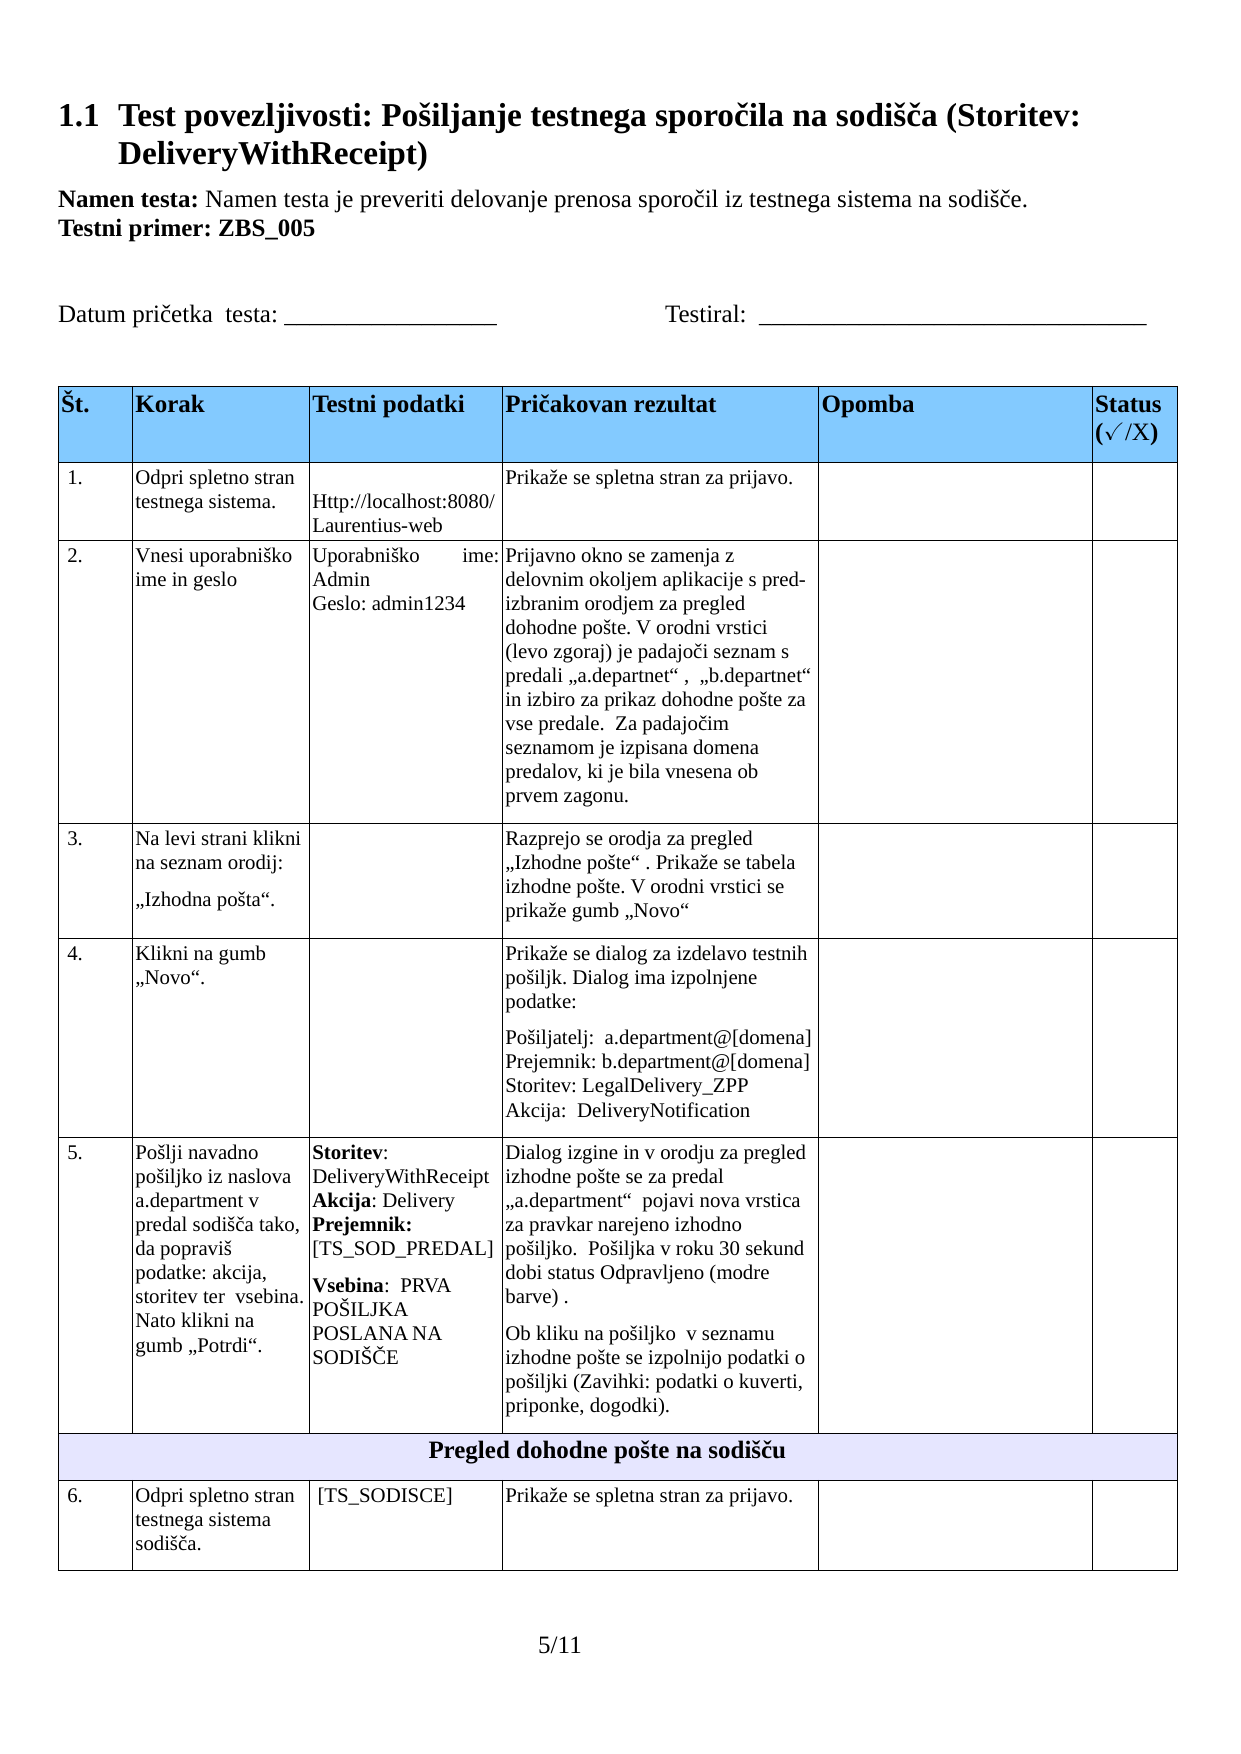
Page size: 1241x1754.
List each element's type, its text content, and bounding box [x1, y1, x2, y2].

table_cell Vnesi uporabniško ime in geslo [133, 541, 309, 823]
table_header Testni podatki [310, 387, 502, 462]
table_cell Dialog izgine in v orodju za pregled izhodne pošte se za predal „a.department“ pojavi nova vrstica za pravkar narejeno izhodno pošiljko. Pošiljka v roku 30 sekund dobi status Odpravljeno (modre barve) . Ob kliku na pošiljko v seznamu izhodne pošte se izpolnijo podatki o pošiljki (Zavihki: podatki o kuverti, priponke, dogodki). [503, 1138, 818, 1433]
table_cell [819, 824, 1092, 938]
table_cell [819, 463, 1092, 540]
table_cell [1093, 1481, 1177, 1570]
text Namen testa: Namen testa je preveriti delovanje prenosa sporočil iz testnega sistema na sodišče. [58, 184, 1177, 213]
text Testni primer: ZBS_005 [58, 213, 1177, 242]
table_cell Storitev: DeliveryWithReceipt Akcija: Delivery Prejemnik: [TS_SOD_PREDAL] Vsebina: PRVA POŠILJKA POSLANA NA SODIŠČE [310, 1138, 502, 1433]
table_header Korak [133, 387, 309, 462]
table_cell [59, 1481, 132, 1570]
table_header Pričakovan rezultat [503, 387, 818, 462]
table_cell Pregled dohodne pošte na sodišču [59, 1434, 1177, 1480]
table_cell Odpri spletno stran testnega sistema. [133, 463, 309, 540]
table_cell [819, 939, 1092, 1137]
table_header Št. [59, 387, 132, 462]
table_cell [59, 463, 132, 540]
table_cell [1093, 939, 1177, 1137]
table_cell [310, 824, 502, 938]
table_cell [819, 1481, 1092, 1570]
table_cell [819, 541, 1092, 823]
table_cell [1093, 463, 1177, 540]
table_cell Prijavno okno se zamenja z delovnim okoljem aplikacije s pred-izbranim orodjem za pregled dohodne pošte. V orodni vrstici (levo zgoraj) je padajoči seznam s predali „a.departnet“ , „b.departnet“ in izbiro za prikaz dohodne pošte za vse predale. Za padajočim seznamom je izpisana domena predalov, ki je bila vnesena ob prvem zagonu. [503, 541, 818, 823]
subtitle Test povezljivosti: Pošiljanje testnega sporočila na sodišča (Storitev: DeliveryWithReceipt) [58, 95, 1177, 172]
table_cell [TS_SODISCE] [310, 1481, 502, 1570]
table_cell [59, 824, 132, 938]
table_cell [1093, 541, 1177, 823]
table_cell Klikni na gumb „Novo“. [133, 939, 309, 1137]
table_cell Prikaže se dialog za izdelavo testnih pošiljk. Dialog ima izpolnjene podatke: Pošiljatelj: a.department@[domena] Prejemnik: b.department@[domena] Storitev: LegalDelivery_ZPP Akcija: DeliveryNotification [503, 939, 818, 1137]
table_cell [59, 939, 132, 1137]
table_cell [59, 1138, 132, 1433]
table_header Opomba [819, 387, 1092, 462]
table_cell [1093, 824, 1177, 938]
table_cell Na levi strani klikni na seznam orodij: „Izhodna pošta“. [133, 824, 309, 938]
table_cell [59, 541, 132, 823]
table_cell [819, 1138, 1092, 1433]
table_cell [1093, 1138, 1177, 1433]
table_cell Prikaže se spletna stran za prijavo. [503, 463, 818, 540]
table_cell Odpri spletno stran testnega sistema sodišča. [133, 1481, 309, 1570]
table_cell Uporabniško ime: Admin Geslo: admin1234 [310, 541, 502, 823]
table_cell [310, 939, 502, 1137]
table_cell Pošlji navadno pošiljko iz naslova a.department v predal sodišča tako, da popraviš podatke: akcija, storitev ter vsebina. Nato klikni na gumb „Potrdi“. [133, 1138, 309, 1433]
table_cell Prikaže se spletna stran za prijavo. [503, 1481, 818, 1570]
table_header Status (✓/X) [1093, 387, 1177, 462]
text Datum pričetka testa: _________________ Testiral: _______________________________ [58, 299, 1177, 328]
table_cell Razprejo se orodja za pregled „Izhodne pošte“ . Prikaže se tabela izhodne pošte. V orodni vrstici se prikaže gumb „Novo“ [503, 824, 818, 938]
table_cell Http://localhost:8080/Laurentius-web [310, 463, 502, 540]
